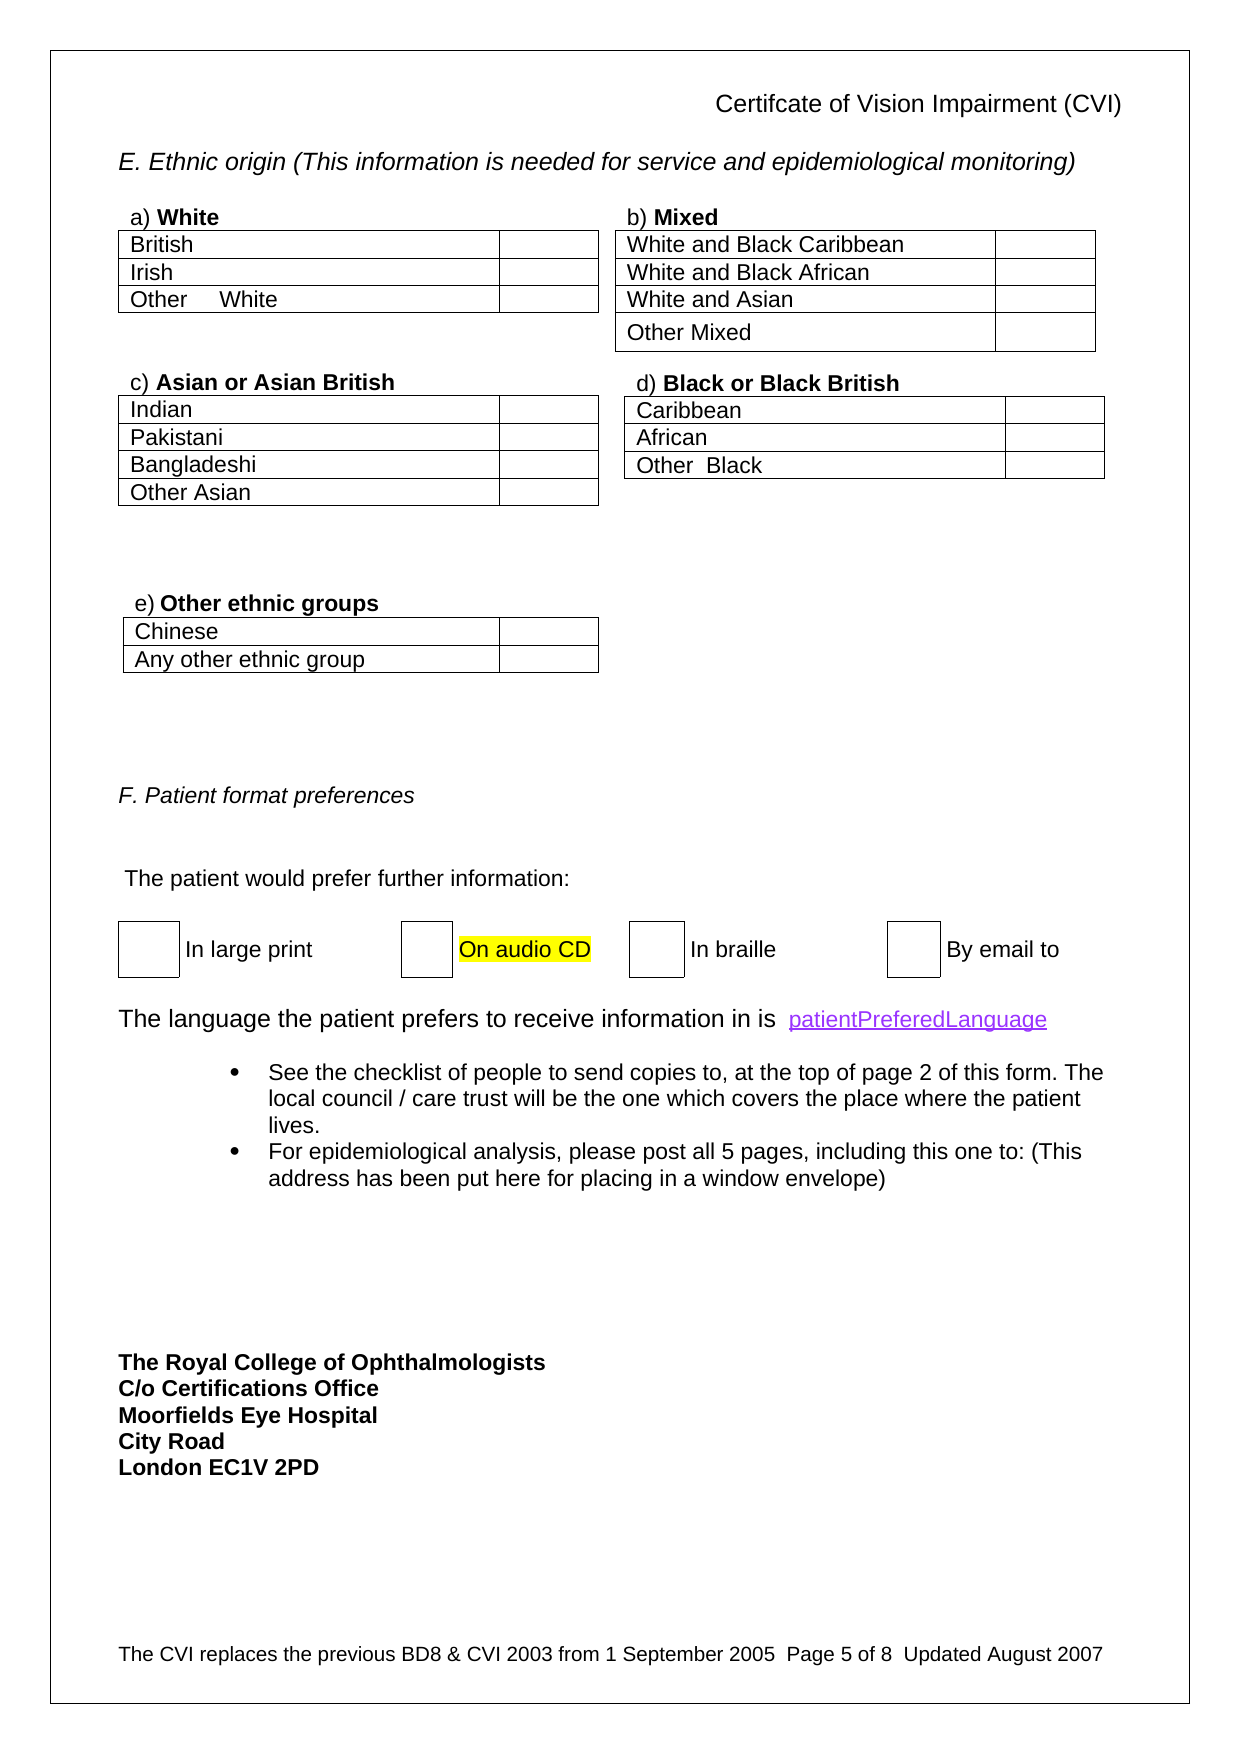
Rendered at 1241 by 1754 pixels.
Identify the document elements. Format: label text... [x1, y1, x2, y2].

table_cell [500, 231, 598, 257]
text The language the patient prefers to receive information in is patientPreferedLanguage [118, 1003, 1122, 1033]
text City Road [118, 1428, 1122, 1454]
table_cell [888, 922, 940, 977]
table_header [996, 204, 1095, 230]
table_cell [500, 451, 598, 477]
table_cell Other Black [625, 452, 1005, 478]
table_header c) Asian or Asian British [119, 369, 499, 395]
table_cell British [119, 231, 499, 257]
table_cell Chinese [124, 618, 499, 644]
table_cell Other White [119, 286, 499, 312]
table_cell Pakistani [119, 424, 499, 450]
table_cell [402, 922, 452, 977]
table_cell [500, 396, 598, 423]
text C/o Certifications Office [118, 1375, 1122, 1402]
table_cell In braille [685, 921, 887, 977]
table_cell On audio CD [453, 921, 629, 977]
table_header d) Black or Black British [625, 370, 1005, 396]
table_cell Indian [119, 396, 499, 423]
table_cell Other Asian [119, 479, 499, 505]
table_cell [500, 286, 598, 312]
table_cell White and Asian [616, 286, 995, 312]
table_cell White and Black Caribbean [616, 231, 995, 257]
table_header [1005, 370, 1104, 396]
table_cell By email to [941, 921, 1123, 977]
list For epidemiological analysis, please post all 5 pages, including this one to: (This address has been put here for placing in a window envelope) [231, 1138, 1122, 1191]
table_cell [500, 424, 598, 450]
table_header The patient would prefer further information: [118, 835, 1123, 921]
table_header e) Other ethnic groups [123, 589, 499, 617]
table_cell [500, 646, 598, 672]
table_cell Bangladeshi [119, 451, 499, 477]
table_header [499, 204, 598, 230]
table_cell [996, 231, 1095, 257]
table_header b) Mixed [615, 204, 996, 230]
table_cell In large print [180, 921, 401, 977]
table_header [499, 369, 598, 395]
table_cell [1006, 397, 1104, 423]
table_cell White and Black African [616, 259, 995, 285]
table_cell [1006, 452, 1104, 478]
table_cell [630, 922, 684, 977]
text London EC1V 2PD [118, 1454, 1122, 1481]
text F. Patient format preferences [118, 782, 1122, 808]
table_cell [996, 259, 1095, 285]
table_cell [1006, 424, 1104, 451]
table_cell Any other ethnic group [124, 646, 499, 672]
table_cell African [625, 424, 1005, 451]
table_header a) White [119, 204, 499, 230]
table_cell [119, 922, 179, 977]
table_cell [996, 313, 1095, 351]
table_cell Caribbean [625, 397, 1005, 423]
table_header [500, 589, 598, 617]
table_cell [500, 618, 598, 644]
list See the checklist of people to send copies to, at the top of page 2 of this form. The local council / care trust will be the one which covers the place where the patient lives. [231, 1059, 1122, 1138]
table_cell Other Mixed [616, 313, 995, 351]
text E. Ethnic origin (This information is needed for service and epidemiological monitoring) [118, 147, 1122, 176]
table_cell [500, 259, 598, 285]
text Moorfields Eye Hospital [118, 1402, 1122, 1428]
table_cell [996, 286, 1095, 312]
table_cell [500, 479, 598, 505]
table_cell Irish [119, 259, 499, 285]
text The Royal College of Ophthalmologists [118, 1349, 1122, 1375]
